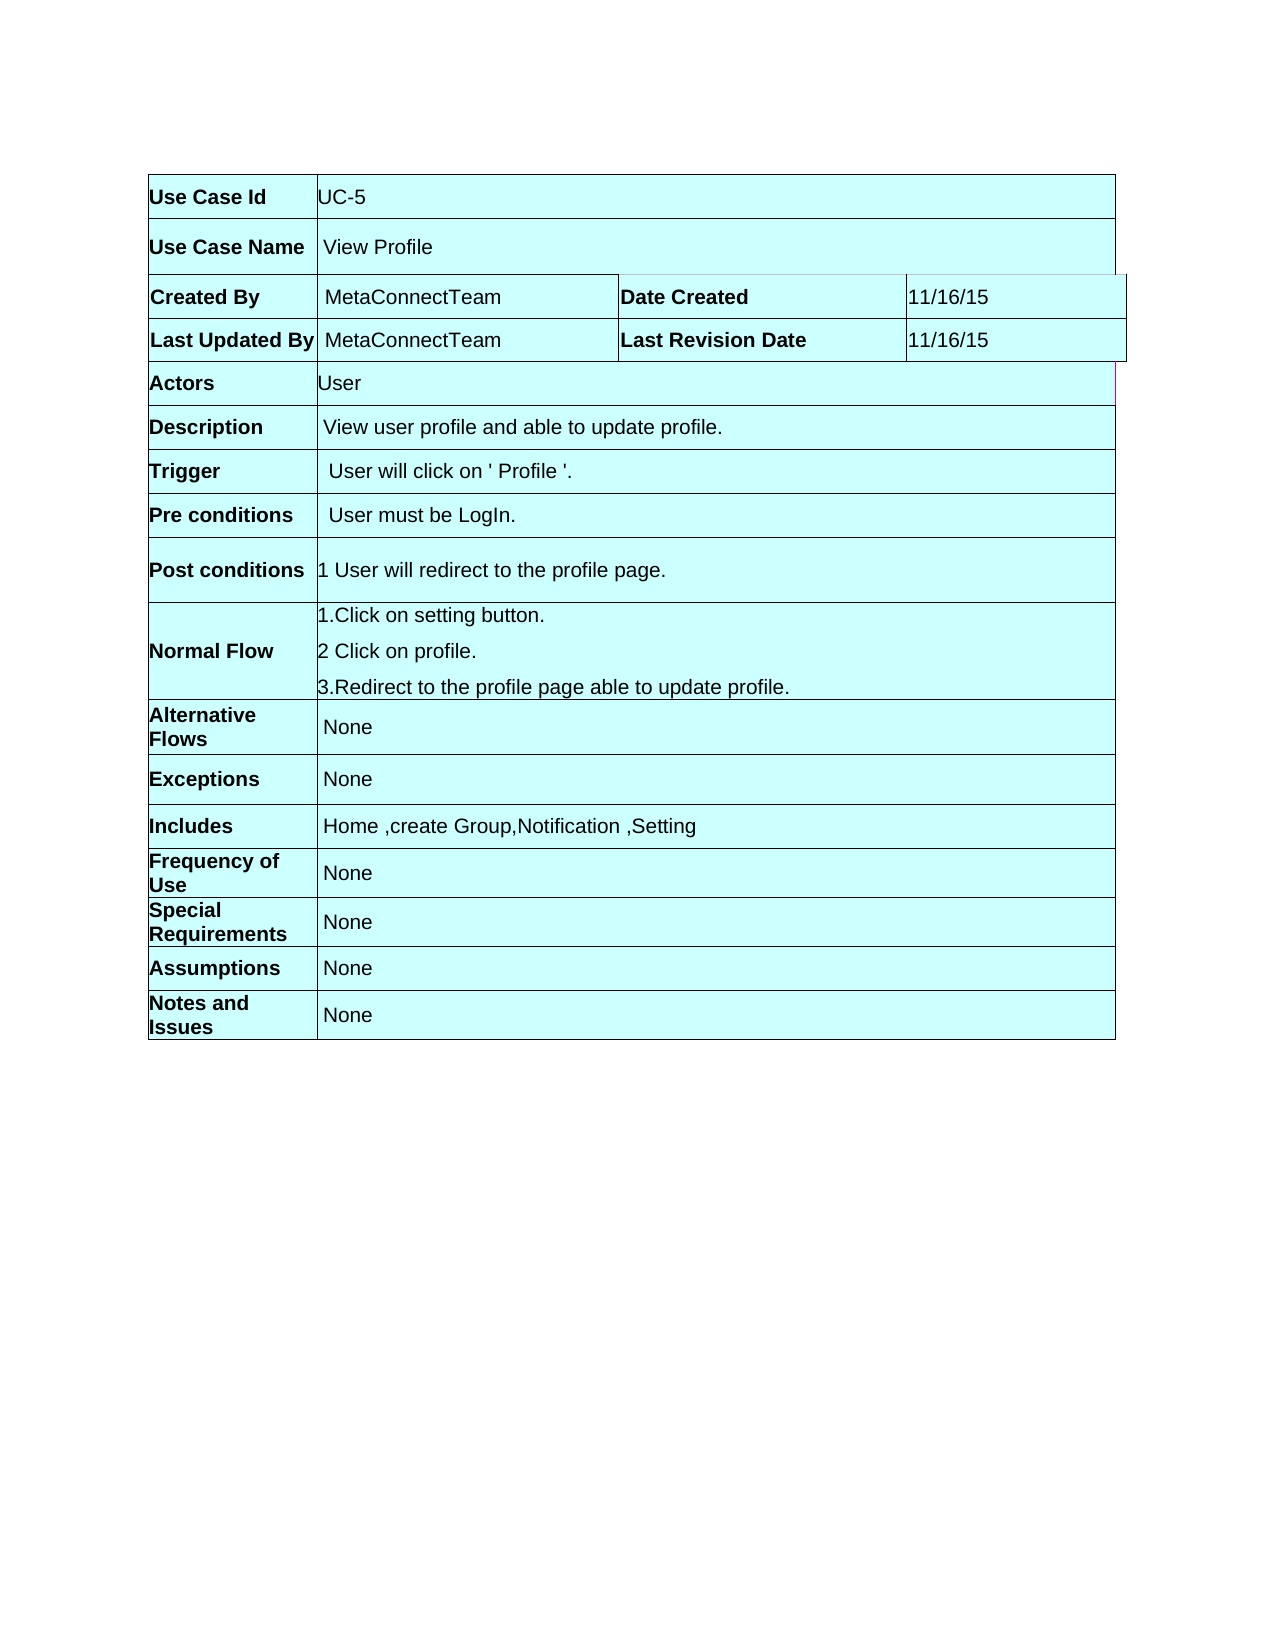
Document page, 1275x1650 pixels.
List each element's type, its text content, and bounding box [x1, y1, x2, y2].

table_cell Exceptions [149, 755, 317, 804]
table_cell [1116, 897, 1126, 946]
table_cell User must be LogIn. [318, 494, 1115, 537]
table_cell Pre conditions [149, 494, 317, 537]
table_cell User [318, 362, 1115, 405]
table_cell None [318, 849, 1115, 897]
table_cell Includes [149, 805, 317, 848]
table_cell Last Revision Date [619, 319, 906, 361]
table_cell [1116, 493, 1126, 537]
table_cell Assumptions [149, 947, 317, 990]
table_cell User will click on ' Profile '. [318, 450, 1115, 493]
table_cell Alternative Flows [149, 700, 317, 754]
table_cell Notes and Issues [149, 991, 317, 1039]
table_header [1116, 174, 1126, 218]
table_cell Post conditions [149, 538, 317, 602]
table_cell [1116, 946, 1126, 990]
table_cell [1116, 218, 1126, 274]
table_cell 1 User will redirect to the profile page. [318, 538, 1115, 602]
table_cell [1116, 754, 1126, 804]
table_cell Last Updated By [149, 319, 317, 361]
table_cell [1116, 699, 1126, 754]
table_cell Created By [149, 275, 317, 318]
table_cell 11/16/15 [907, 275, 1126, 318]
table_cell Normal Flow [149, 603, 317, 699]
table_cell None [318, 755, 1115, 804]
table_cell None [318, 947, 1115, 990]
table_cell View Profile [318, 219, 1115, 274]
table_cell MetaConnectTeam [318, 275, 618, 318]
table_cell [1116, 848, 1126, 897]
table_cell Special Requirements [149, 898, 317, 946]
table_cell None [318, 898, 1115, 946]
table_cell Actors [149, 362, 317, 405]
table_cell Date Created [619, 275, 906, 318]
table_cell [1116, 405, 1126, 449]
table_cell None [318, 700, 1115, 754]
table_cell [1116, 449, 1126, 493]
table_cell 1.Click on setting button. 2 Click on profile. 3.Redirect to the profile page able to update profile. [318, 603, 1115, 699]
table_cell View user profile and able to update profile. [318, 406, 1115, 449]
table_cell Description [149, 406, 317, 449]
table_cell Use Case Name [149, 219, 317, 274]
table_cell None [318, 991, 1115, 1039]
table_header UC-5 [318, 175, 1115, 218]
table_cell [1116, 990, 1126, 1039]
table_cell [1116, 537, 1126, 602]
table_cell Trigger [149, 450, 317, 493]
table_cell [1116, 804, 1126, 848]
table_cell [1116, 362, 1126, 405]
table_header Use Case Id [149, 175, 317, 218]
table_cell Frequency of Use [149, 849, 317, 897]
table_cell 11/16/15 [907, 319, 1126, 361]
table_cell Home ,create Group,Notification ,Setting [318, 805, 1115, 848]
table_cell MetaConnectTeam [318, 319, 618, 361]
table_cell [1116, 602, 1126, 699]
